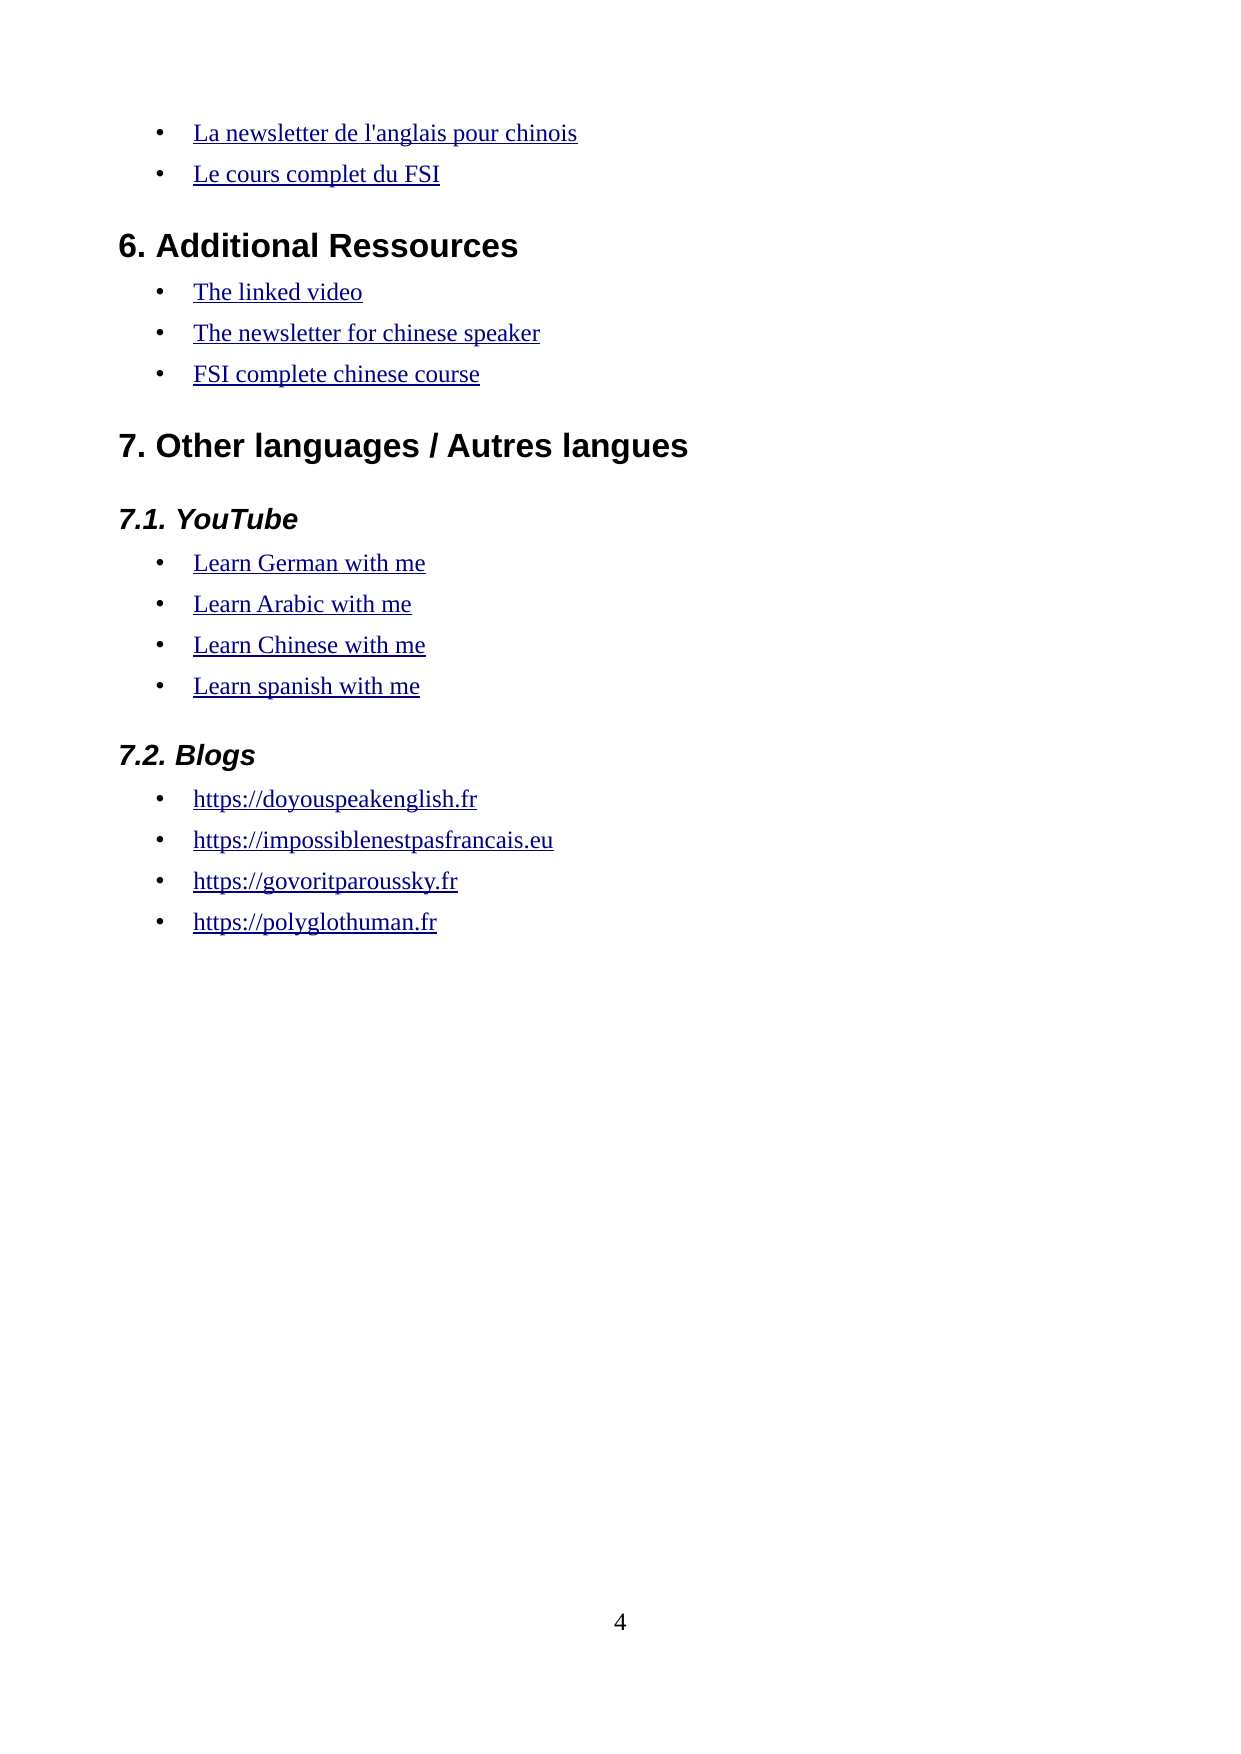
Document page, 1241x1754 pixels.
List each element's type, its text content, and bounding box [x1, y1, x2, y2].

list FSI complete chinese course [156, 359, 1122, 388]
list Learn German with me [156, 548, 1122, 576]
subtitle Other languages / Autres langues [118, 426, 1122, 464]
list Learn Arabic with me [156, 589, 1122, 618]
subtitle Blogs [118, 738, 1122, 771]
subtitle YouTube [118, 502, 1122, 535]
list La newsletter de l'anglais pour chinois [156, 118, 1122, 147]
list The newsletter for chinese speaker [156, 318, 1122, 347]
list https://doyouspeakenglish.fr [156, 784, 1122, 812]
subtitle Additional Ressources [118, 226, 1122, 264]
list https://impossiblenestpasfrancais.eu [156, 825, 1122, 854]
list Learn spanish with me [156, 671, 1122, 700]
list Learn Chinese with me [156, 630, 1122, 659]
list Le cours complet du FSI [156, 159, 1122, 188]
list The linked video [156, 277, 1122, 306]
list https://polyglothuman.fr [156, 907, 1122, 936]
list https://govoritparoussky.fr [156, 866, 1122, 895]
